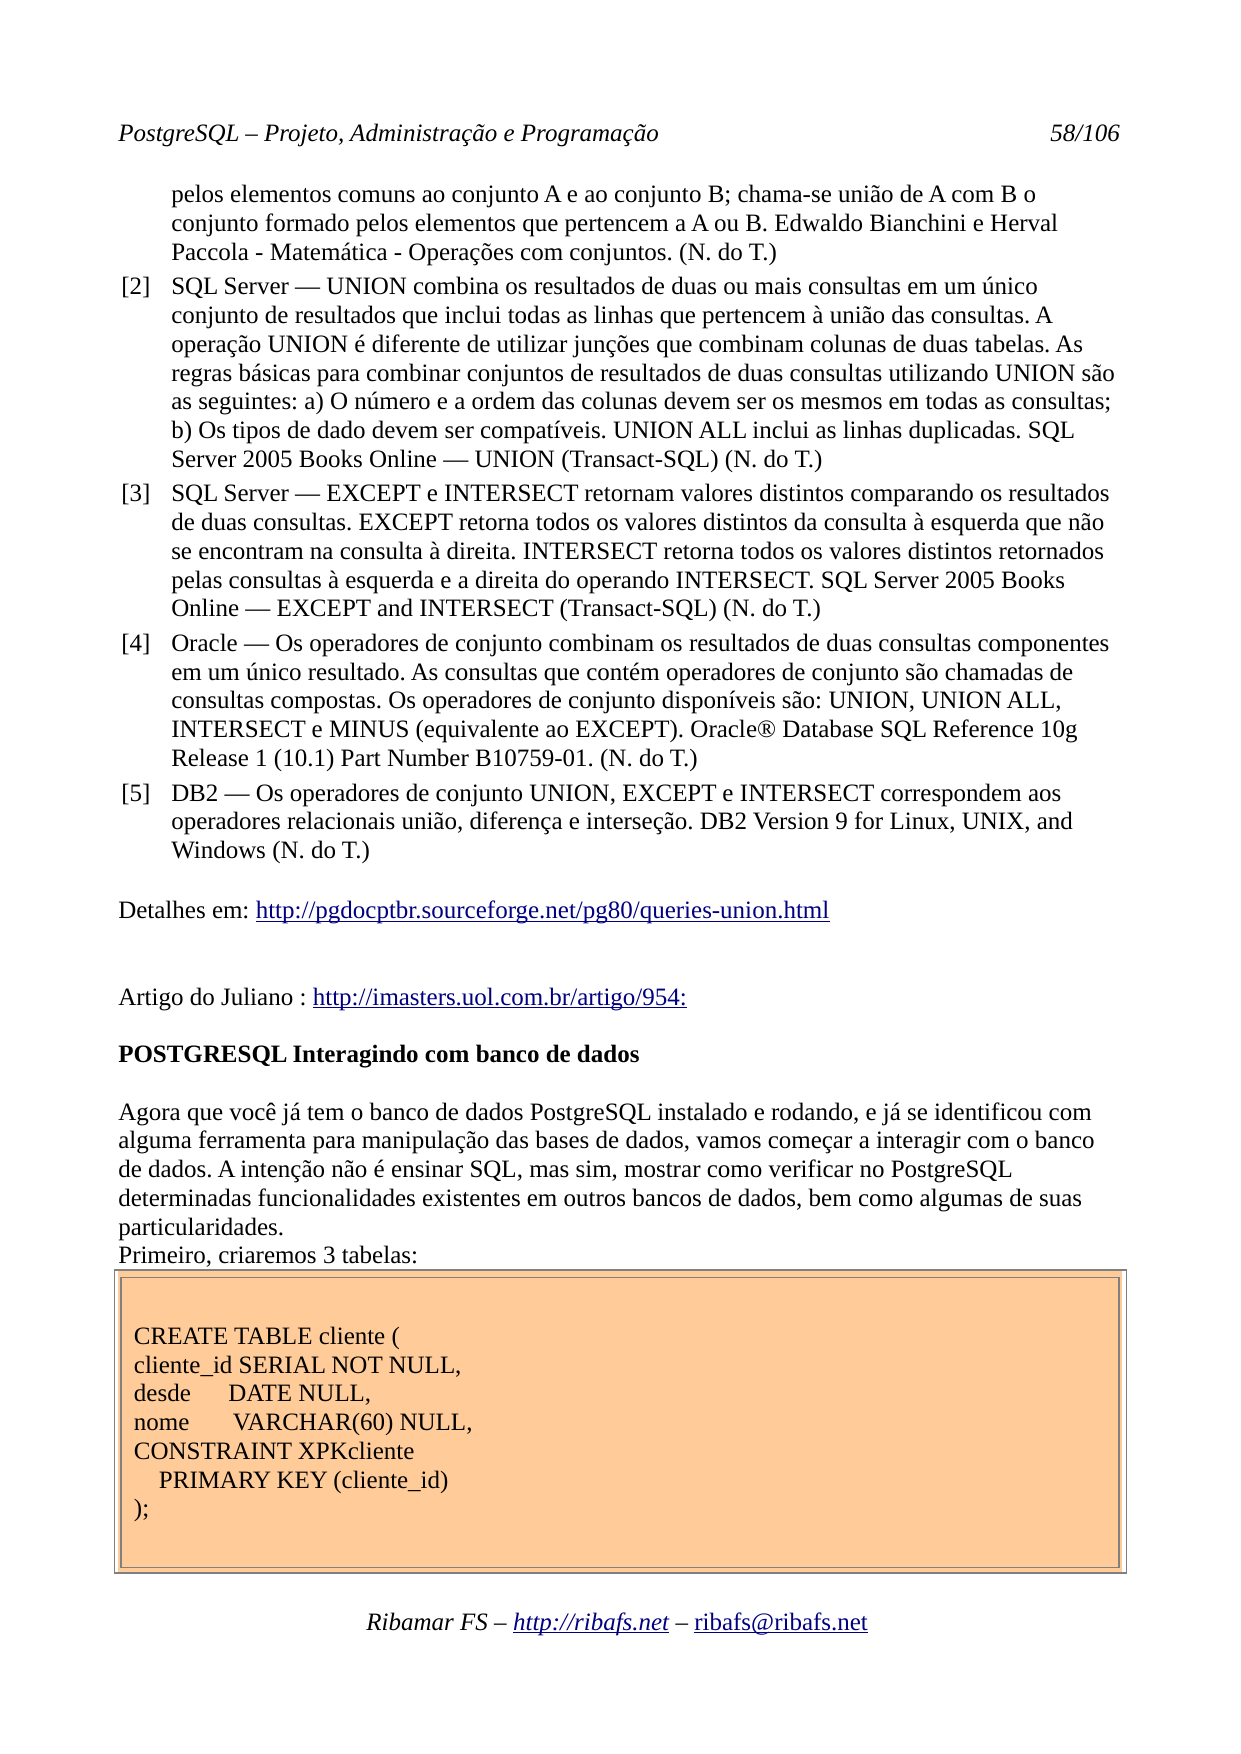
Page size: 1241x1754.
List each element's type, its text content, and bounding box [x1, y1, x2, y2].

text Agora que você já tem o banco de dados PostgreSQL instalado e rodando, e já se identificou com alguma ferramenta para manipulação das bases de dados, vamos começar a interagir com o banco de dados. A intenção não é ensinar SQL, mas sim, mostrar como verificar no PostgreSQL determinadas funcionalidades existentes em outros bancos de dados, bem como algumas de suas particularidades. [118, 1097, 1122, 1241]
table_header [118, 176, 168, 268]
text Detalhes em: http://pgdocptbr.sourceforge.net/pg80/queries-union.html [118, 896, 1122, 924]
text Primeiro, criaremos 3 tabelas: [118, 1241, 1122, 1269]
text POSTGRESQL Interagindo com banco de dados [118, 1039, 1122, 1068]
table_header pelos elementos comuns ao conjunto A e ao conjunto B; chama-se união de A com B o conjunto formado pelos elementos que pertencem a A ou B. Edwaldo Bianchini e Herval Paccola - Matemática - Operações com conjuntos. (N. do T.) [168, 176, 1122, 268]
table_cell [3] [118, 476, 168, 625]
table_cell [5] [118, 775, 168, 867]
text Artigo do Juliano : http://imasters.uol.com.br/artigo/954: [118, 982, 1122, 1011]
table_cell SQL Server — UNION combina os resultados de duas ou mais consultas em um único conjunto de resultados que inclui todas as linhas que pertencem à união das consultas. A operação UNION é diferente de utilizar junções que combinam colunas de duas tabelas. As regras básicas para combinar conjuntos de resultados de duas consultas utilizando UNION são as seguintes: a) O número e a ordem das colunas devem ser os mesmos em todas as consultas; b) Os tipos de dado devem ser compatíveis. UNION ALL inclui as linhas duplicadas. SQL Server 2005 Books Online — UNION (Transact-SQL) (N. do T.) [168, 269, 1122, 476]
table_cell [2] [118, 269, 168, 476]
table_cell SQL Server — EXCEPT e INTERSECT retornam valores distintos comparando os resultados de duas consultas. EXCEPT retorna todos os valores distintos da consulta à esquerda que não se encontram na consulta à direita. INTERSECT retorna todos os valores distintos retornados pelas consultas à esquerda e a direita do operando INTERSECT. SQL Server 2005 Books Online — EXCEPT and INTERSECT (Transact-SQL) (N. do T.) [168, 476, 1122, 625]
table_cell [4] [118, 625, 168, 775]
table_cell Oracle — Os operadores de conjunto combinam os resultados de duas consultas componentes em um único resultado. As consultas que contém operadores de conjunto são chamadas de consultas compostas. Os operadores de conjunto disponíveis são: UNION, UNION ALL, INTERSECT e MINUS (equivalente ao EXCEPT). Oracle® Database SQL Reference 10g Release 1 (10.1) Part Number B10759-01. (N. do T.) [168, 625, 1122, 775]
table_header CREATE TABLE cliente ( cliente_id SERIAL NOT NULL, desde DATE NULL, nome VARCHAR(60) NULL, CONSTRAINT XPKcliente PRIMARY KEY (cliente_id) ); [118, 1271, 1122, 1567]
table_cell DB2 — Os operadores de conjunto UNION, EXCEPT e INTERSECT correspondem aos operadores relacionais união, diferença e interseção. DB2 Version 9 for Linux, UNIX, and Windows (N. do T.) [168, 775, 1122, 867]
